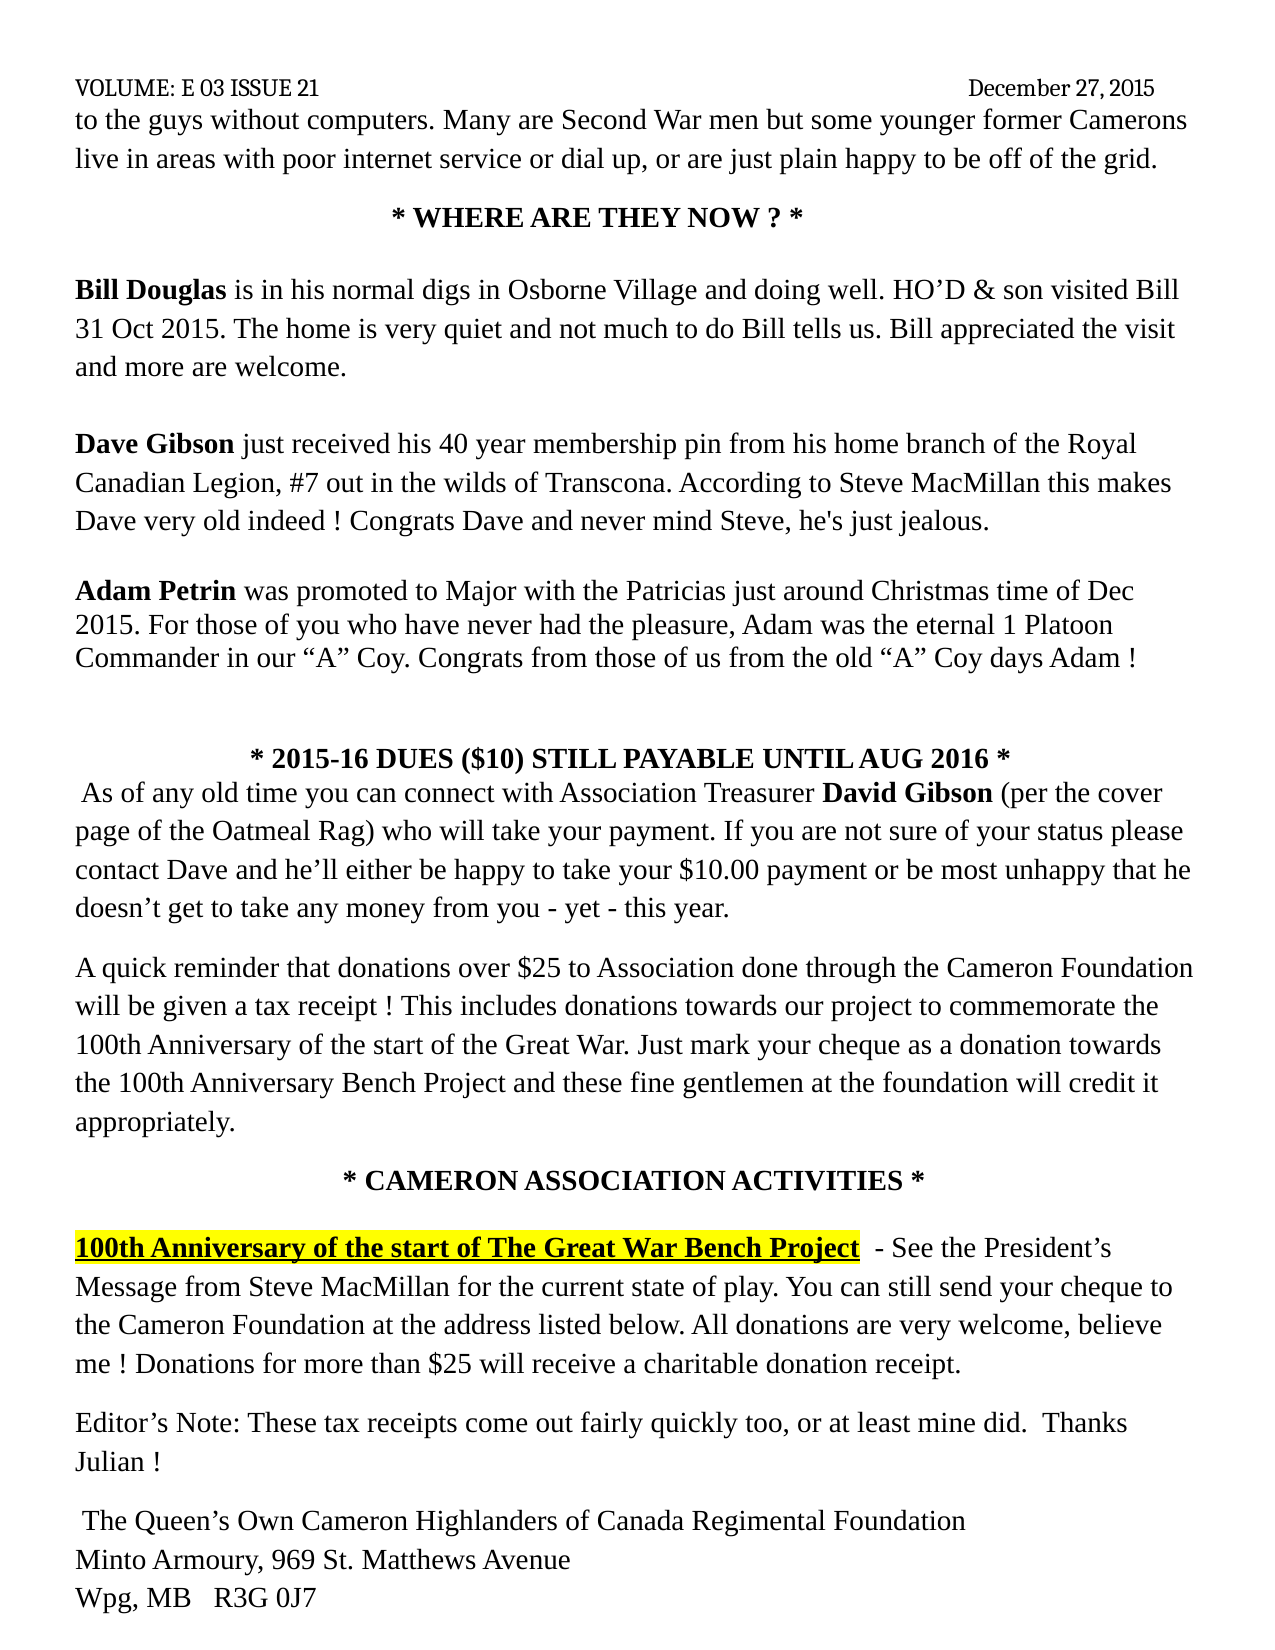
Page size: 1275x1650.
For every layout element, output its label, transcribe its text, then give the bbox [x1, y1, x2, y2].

text Editor’s Note: These tax receipts come out fairly quickly too, or at least mine did. Thanks Julian ! [75, 1405, 1200, 1477]
text to the guys without computers. Many are Second War men but some younger former Camerons live in areas with poor internet service or dial up, or are just plain happy to be off of the grid. [75, 102, 1200, 174]
text The Queen’s Own Cameron Highlanders of Canada Regimental Foundation Minto Armoury, 969 St. Matthews Avenue Wpg, MB R3G 0J7 [75, 1503, 1200, 1614]
text Adam Petrin was promoted to Major with the Patricias just around Christmas time of Dec 2015. For those of you who have never had the pleasure, Adam was the eternal 1 Platoon Commander in our “A” Coy. Congrats from those of us from the old “A” Coy days Adam ! [75, 573, 1200, 702]
text * Cameron Association Activities * [75, 1163, 1200, 1230]
text * 2015-16 Dues ($10) Still Payable until Aug 2016 * [75, 741, 1200, 775]
text Bill Douglas is in his normal digs in Osborne Village and doing well. HO’D & son visited Bill 31 Oct 2015. The home is very quiet and not much to do Bill tells us. Bill appreciated the visit and more are welcome. Dave Gibson just received his 40 year membership pin from his home branch of the Royal Canadian Legion, #7 out in the wilds of Transcona. According to Steve MacMillan this makes Dave very old indeed ! Congrats Dave and never mind Steve, he's just jealous. [75, 234, 1200, 537]
text 100th Anniversary of the start of The Great War Bench Project - See the President’s Message from Steve MacMillan for the current state of play. You can still send your cheque to the Cameron Foundation at the address listed below. All donations are very welcome, believe me ! Donations for more than $25 will receive a charitable donation receipt. [75, 1230, 1200, 1379]
text A quick reminder that donations over $25 to Association done through the Cameron Foundation will be given a tax receipt ! This includes donations towards our project to commemorate the 100th Anniversary of the start of the Great War. Just mark your cheque as a donation towards the 100th Anniversary Bench Project and these fine gentlemen at the foundation will credit it appropriately. [75, 950, 1200, 1137]
text As of any old time you can connect with Association Treasurer David Gibson (per the cover page of the Oatmeal Rag) who will take your payment. If you are not sure of your status please contact Dave and he’ll either be happy to take your $10.00 payment or be most unhappy that he doesn’t get to take any money from you - yet - this year. [75, 775, 1200, 924]
text * Where Are They Now ? * [75, 200, 1200, 234]
